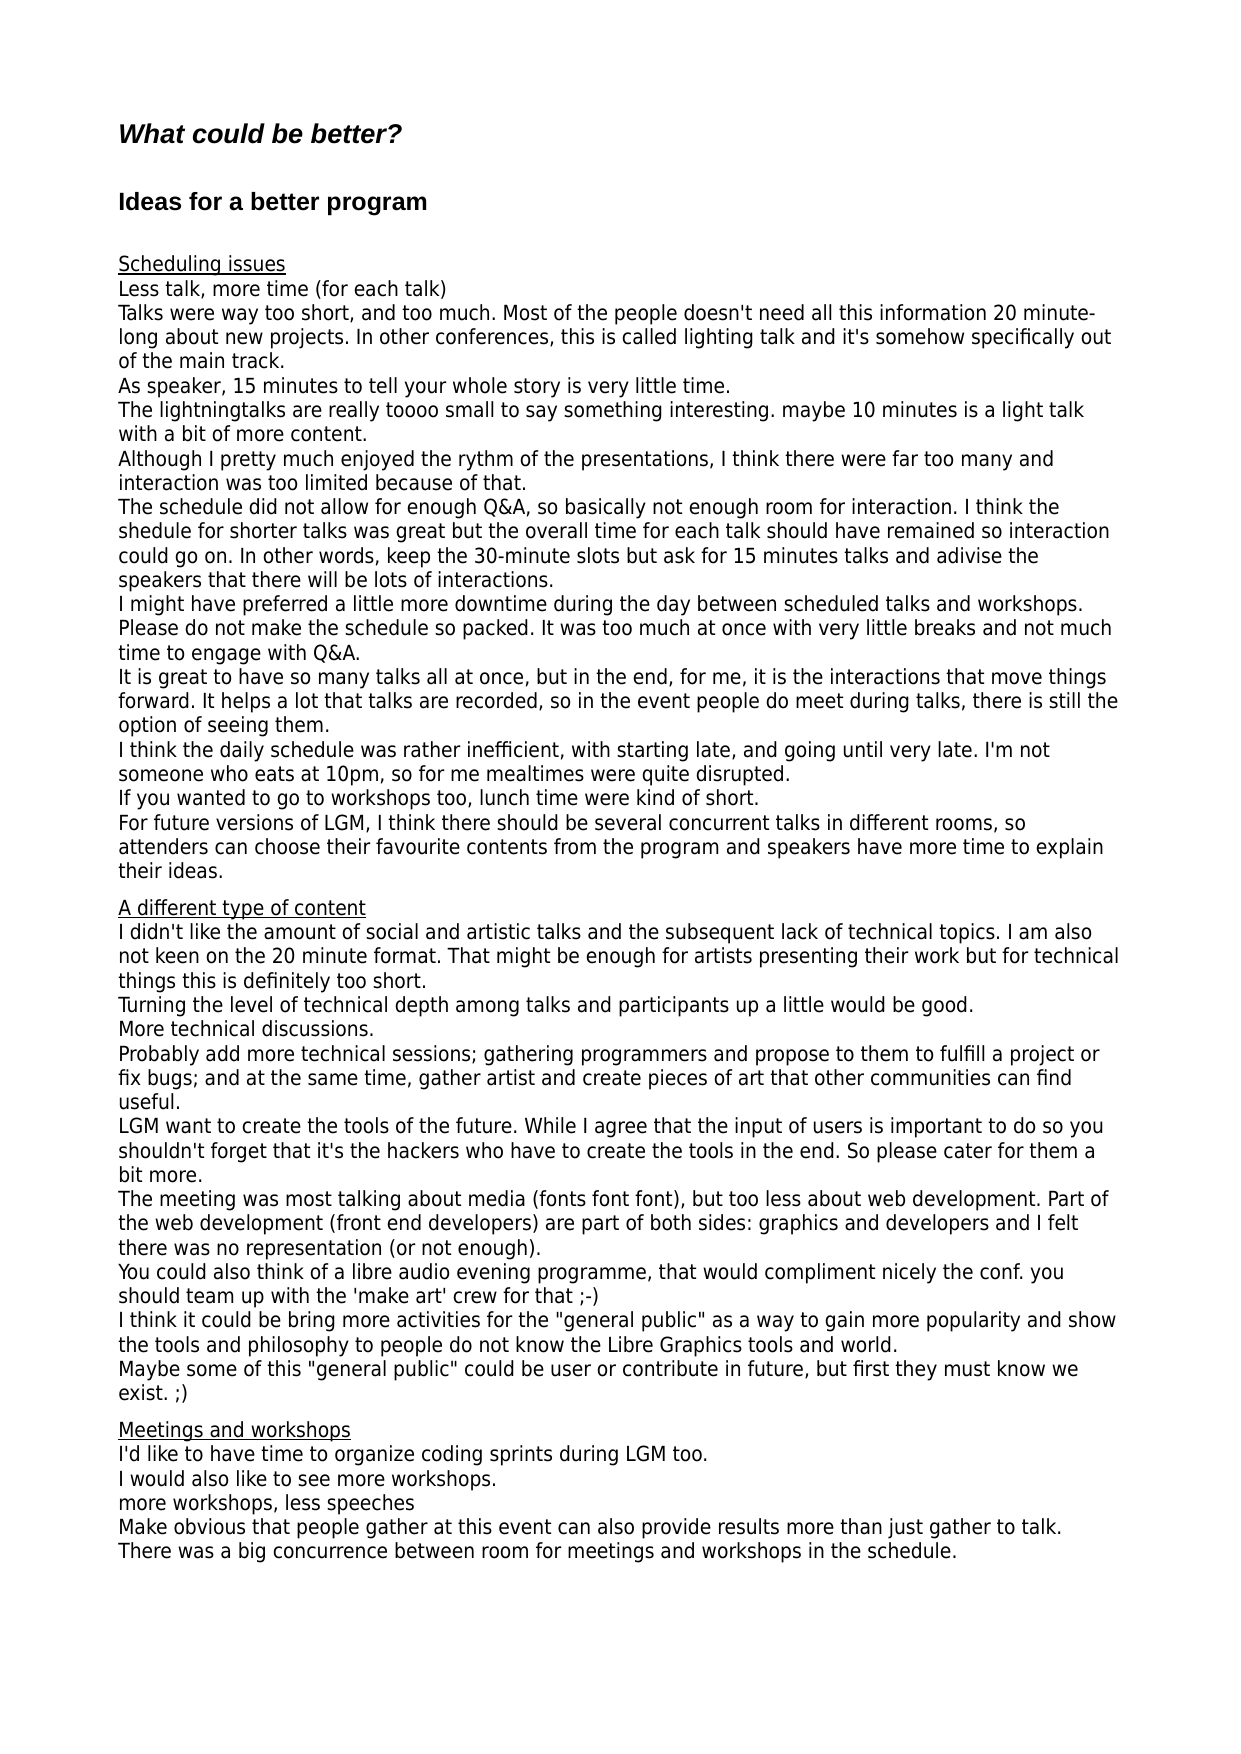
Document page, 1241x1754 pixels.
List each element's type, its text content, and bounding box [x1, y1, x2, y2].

text I would also like to see more workshops. [118, 1467, 1122, 1491]
text The lightningtalks are really toooo small to say something interesting. maybe 10 minutes is a light talk with a bit of more content. [118, 398, 1122, 447]
text Talks were way too short, and too much. Most of the people doesn't need all this information 20 minute-long about new projects. In other conferences, this is called lighting talk and it's somehow specifically out of the main track. As speaker, 15 minutes to tell your whole story is very little time. [118, 301, 1122, 398]
subtitle Ideas for a better program [118, 187, 1122, 216]
text Meetings and workshops [118, 1418, 1122, 1442]
text more workshops, less speeches [118, 1491, 1122, 1515]
text A different type of content I didn't like the amount of social and artistic talks and the subsequent lack of technical topics. I am also not keen on the 20 minute format. That might be enough for artists presenting their work but for technical things this is definitely too short. Turning the level of technical depth among talks and participants up a little would be good. More technical discussions. Probably add more technical sessions; gathering programmers and propose to them to fulfill a project or fix bugs; and at the same time, gather artist and create pieces of art that other communities can find useful. LGM want to create the tools of the future. While I agree that the input of users is important to do so you shouldn't forget that it's the hackers who have to create the tools in the end. So please cater for them a bit more. The meeting was most talking about media (fonts font font), but too less about web development. Part of the web development (front end developers) are part of both sides: graphics and developers and I felt there was no representation (or not enough). You could also think of a libre audio evening programme, that would compliment nicely the conf. you should team up with the 'make art' crew for that ;-) I think it could be bring more activities for the "general public" as a way to gain more popularity and show the tools and philosophy to people do not know the Libre Graphics tools and world. Maybe some of this "general public" could be user or contribute in future, but first they must know we exist. ;) [118, 896, 1122, 1406]
text Although I pretty much enjoyed the rythm of the presentations, I think there were far too many and interaction was too limited because of that. The schedule did not allow for enough Q&A, so basically not enough room for interaction. I think the shedule for shorter talks was great but the overall time for each talk should have remained so interaction could go on. In other words, keep the 30-minute slots but ask for 15 minutes talks and adivise the speakers that there will be lots of interactions. I might have preferred a little more downtime during the day between scheduled talks and workshops. Please do not make the schedule so packed. It was too much at once with very little breaks and not much time to engage with Q&A. It is great to have so many talks all at once, but in the end, for me, it is the interactions that move things forward. It helps a lot that talks are recorded, so in the event people do meet during talks, there is still the option of seeing them. I think the daily schedule was rather inefficient, with starting late, and going until very late. I'm not someone who eats at 10pm, so for me mealtimes were quite disrupted. If you wanted to go to workshops too, lunch time were kind of short. For future versions of LGM, I think there should be several concurrent talks in different rooms, so attenders can choose their favourite contents from the program and speakers have more time to explain their ideas. [118, 447, 1122, 883]
text Scheduling issues [118, 252, 1122, 277]
text Make obvious that people gather at this event can also provide results more than just gather to talk. [118, 1515, 1122, 1539]
text Less talk, more time (for each talk) [118, 277, 1122, 301]
text I'd like to have time to organize coding sprints during LGM too. [118, 1442, 1122, 1467]
subtitle What could be better? [118, 118, 1122, 149]
text There was a big concurrence between room for meetings and workshops in the schedule. [118, 1539, 1122, 1564]
